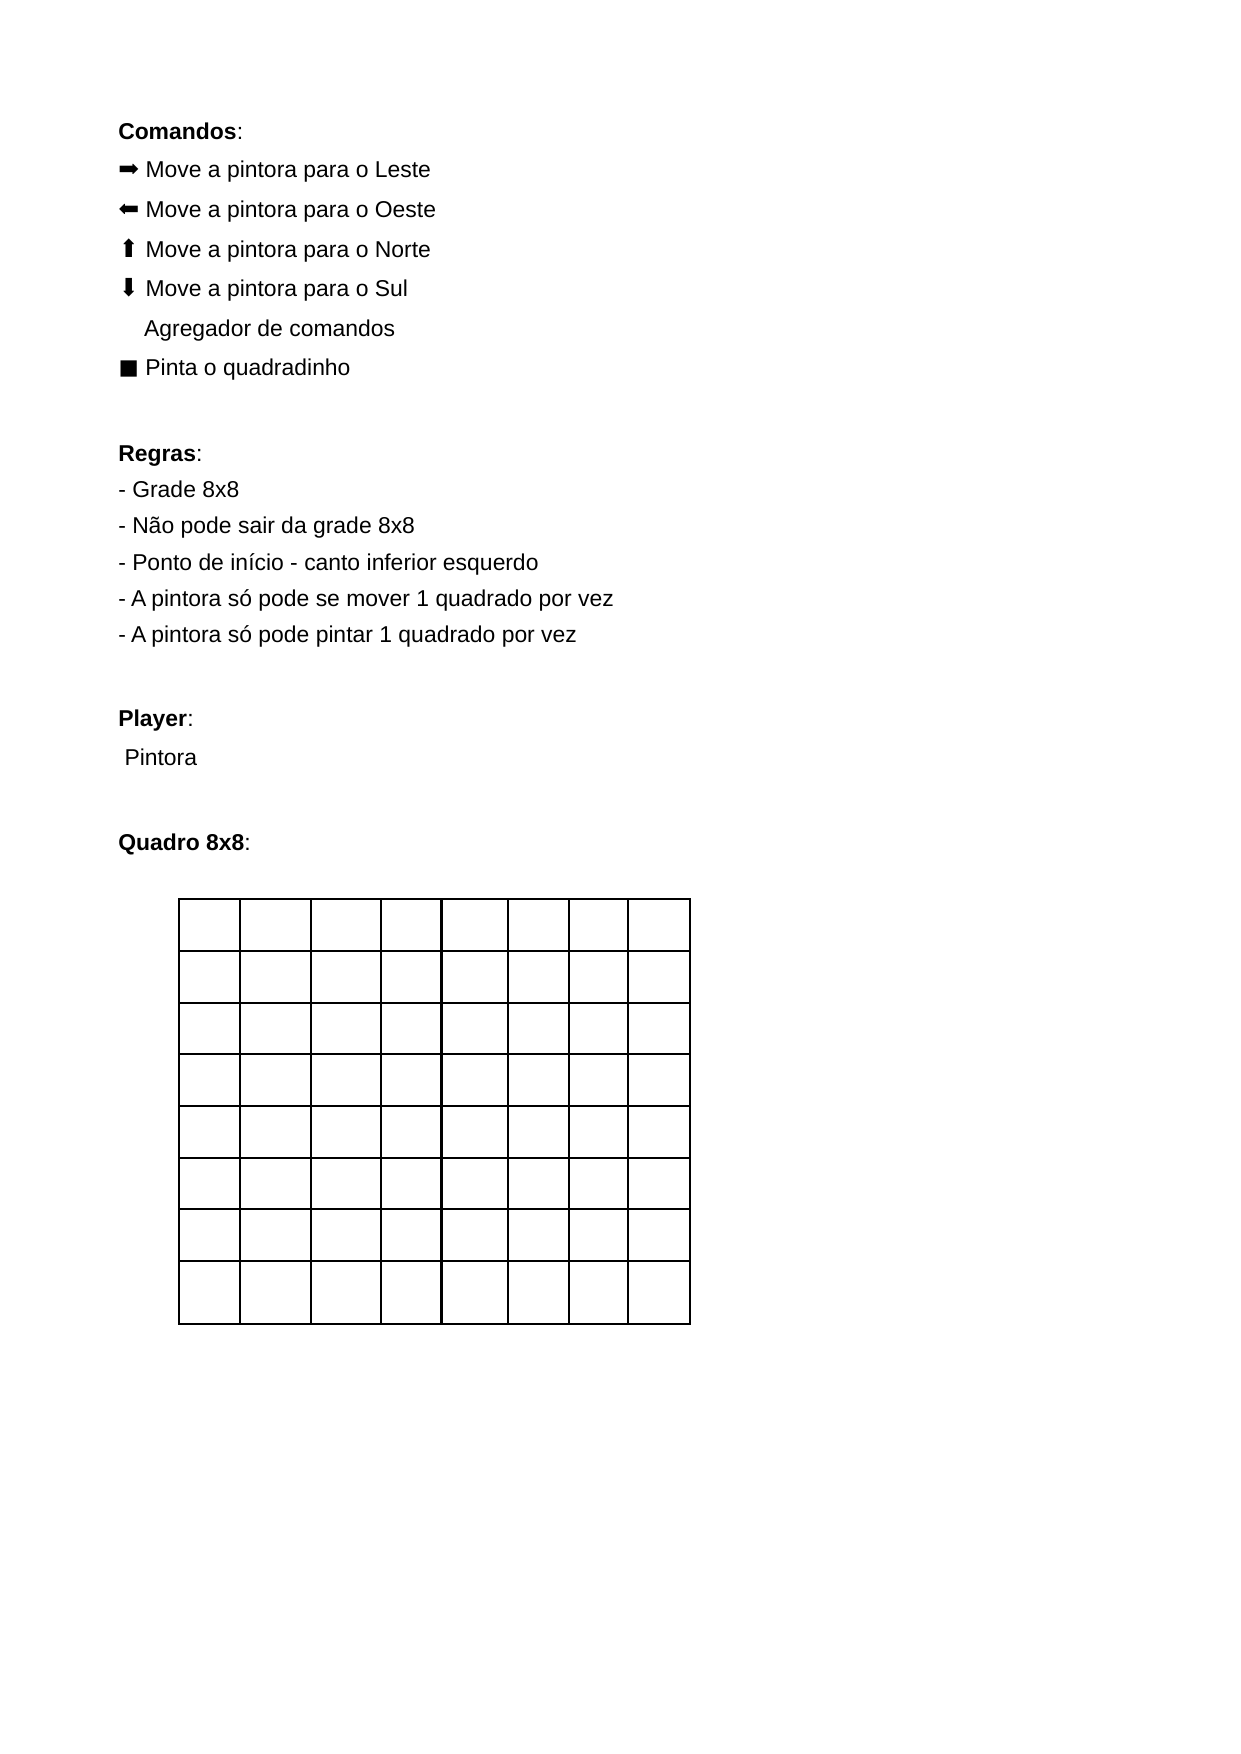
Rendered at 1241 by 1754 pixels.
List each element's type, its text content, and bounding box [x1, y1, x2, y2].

table_cell [312, 1159, 380, 1208]
table_cell [382, 1262, 440, 1322]
table_cell [241, 1210, 310, 1260]
table_cell [443, 1210, 507, 1260]
table_cell [382, 1159, 440, 1208]
table_cell [180, 1107, 239, 1157]
text 👩‍🎨 Pintora [118, 742, 1122, 770]
table_cell [312, 952, 380, 1002]
table_cell [443, 1262, 507, 1322]
text - A pintora só pode pintar 1 quadrado por vez [118, 621, 1122, 648]
table_cell [241, 1107, 310, 1157]
table_cell [382, 1210, 440, 1260]
text Quadro 8x8: [118, 829, 1122, 855]
table_cell [180, 1055, 239, 1105]
table_cell [570, 1107, 627, 1157]
table_header [312, 900, 380, 950]
table_cell [629, 1055, 689, 1105]
table_cell [570, 952, 627, 1002]
table_cell [509, 952, 568, 1002]
text Comandos: [118, 118, 1122, 144]
text ⬅️ Move a pintora para o Oeste [118, 194, 1122, 223]
table_cell [382, 1004, 440, 1053]
text - Ponto de início - canto inferior esquerdo [118, 549, 1122, 575]
table_cell [629, 1210, 689, 1260]
table_cell [509, 1262, 568, 1322]
text ⬇️ Move a pintora para o Sul [118, 273, 1122, 302]
table_cell [180, 952, 239, 1002]
table_cell [509, 1159, 568, 1208]
table_cell [443, 1004, 507, 1053]
table_cell [312, 1210, 380, 1260]
table_cell [241, 1055, 310, 1105]
table_cell [443, 1107, 507, 1157]
table_cell [509, 1107, 568, 1157]
table_cell [180, 1004, 239, 1053]
table_cell [570, 1004, 627, 1053]
text - A pintora só pode se mover 1 quadrado por vez [118, 585, 1122, 611]
table_cell [629, 1262, 689, 1322]
table_header [241, 900, 310, 950]
table_cell [180, 1210, 239, 1260]
table_cell [570, 1210, 627, 1260]
text - Não pode sair da grade 8x8 [118, 512, 1122, 539]
text ◼️ Pinta o quadradinho [118, 352, 1122, 381]
table_cell [241, 1159, 310, 1208]
table_header [570, 900, 627, 950]
text - Grade 8x8 [118, 476, 1122, 502]
table_cell [570, 1159, 627, 1208]
table_header [629, 900, 689, 950]
table_cell [509, 1004, 568, 1053]
table_cell [629, 952, 689, 1002]
table_cell [443, 1159, 507, 1208]
table_cell [241, 952, 310, 1002]
table_cell [509, 1210, 568, 1260]
text ➡️ Move a pintora para o Leste [118, 154, 1122, 183]
table_cell [629, 1159, 689, 1208]
table_cell 👩‍🎨 [180, 1262, 239, 1322]
table_cell [241, 1004, 310, 1053]
table_header [180, 900, 239, 950]
table_cell [443, 1055, 507, 1105]
table_header [509, 900, 568, 950]
text Player: [118, 705, 1122, 732]
table_cell [241, 1262, 310, 1322]
table_cell [382, 1107, 440, 1157]
table_cell [312, 1004, 380, 1053]
table_cell [180, 1159, 239, 1208]
table_cell [443, 952, 507, 1002]
text Regras: [118, 439, 1122, 466]
table_header [382, 900, 440, 950]
table_cell [570, 1055, 627, 1105]
table_cell [570, 1262, 627, 1322]
table_cell [629, 1107, 689, 1157]
table_cell [312, 1262, 380, 1322]
table_cell [382, 952, 440, 1002]
text ⬆️ Move a pintora para o Norte [118, 234, 1122, 262]
table_header [443, 900, 507, 950]
table_cell [312, 1107, 380, 1157]
table_cell [382, 1055, 440, 1105]
table_cell [312, 1055, 380, 1105]
text ➕ Agregador de comandos [118, 313, 1122, 342]
table_cell [629, 1004, 689, 1053]
table_cell [509, 1055, 568, 1105]
